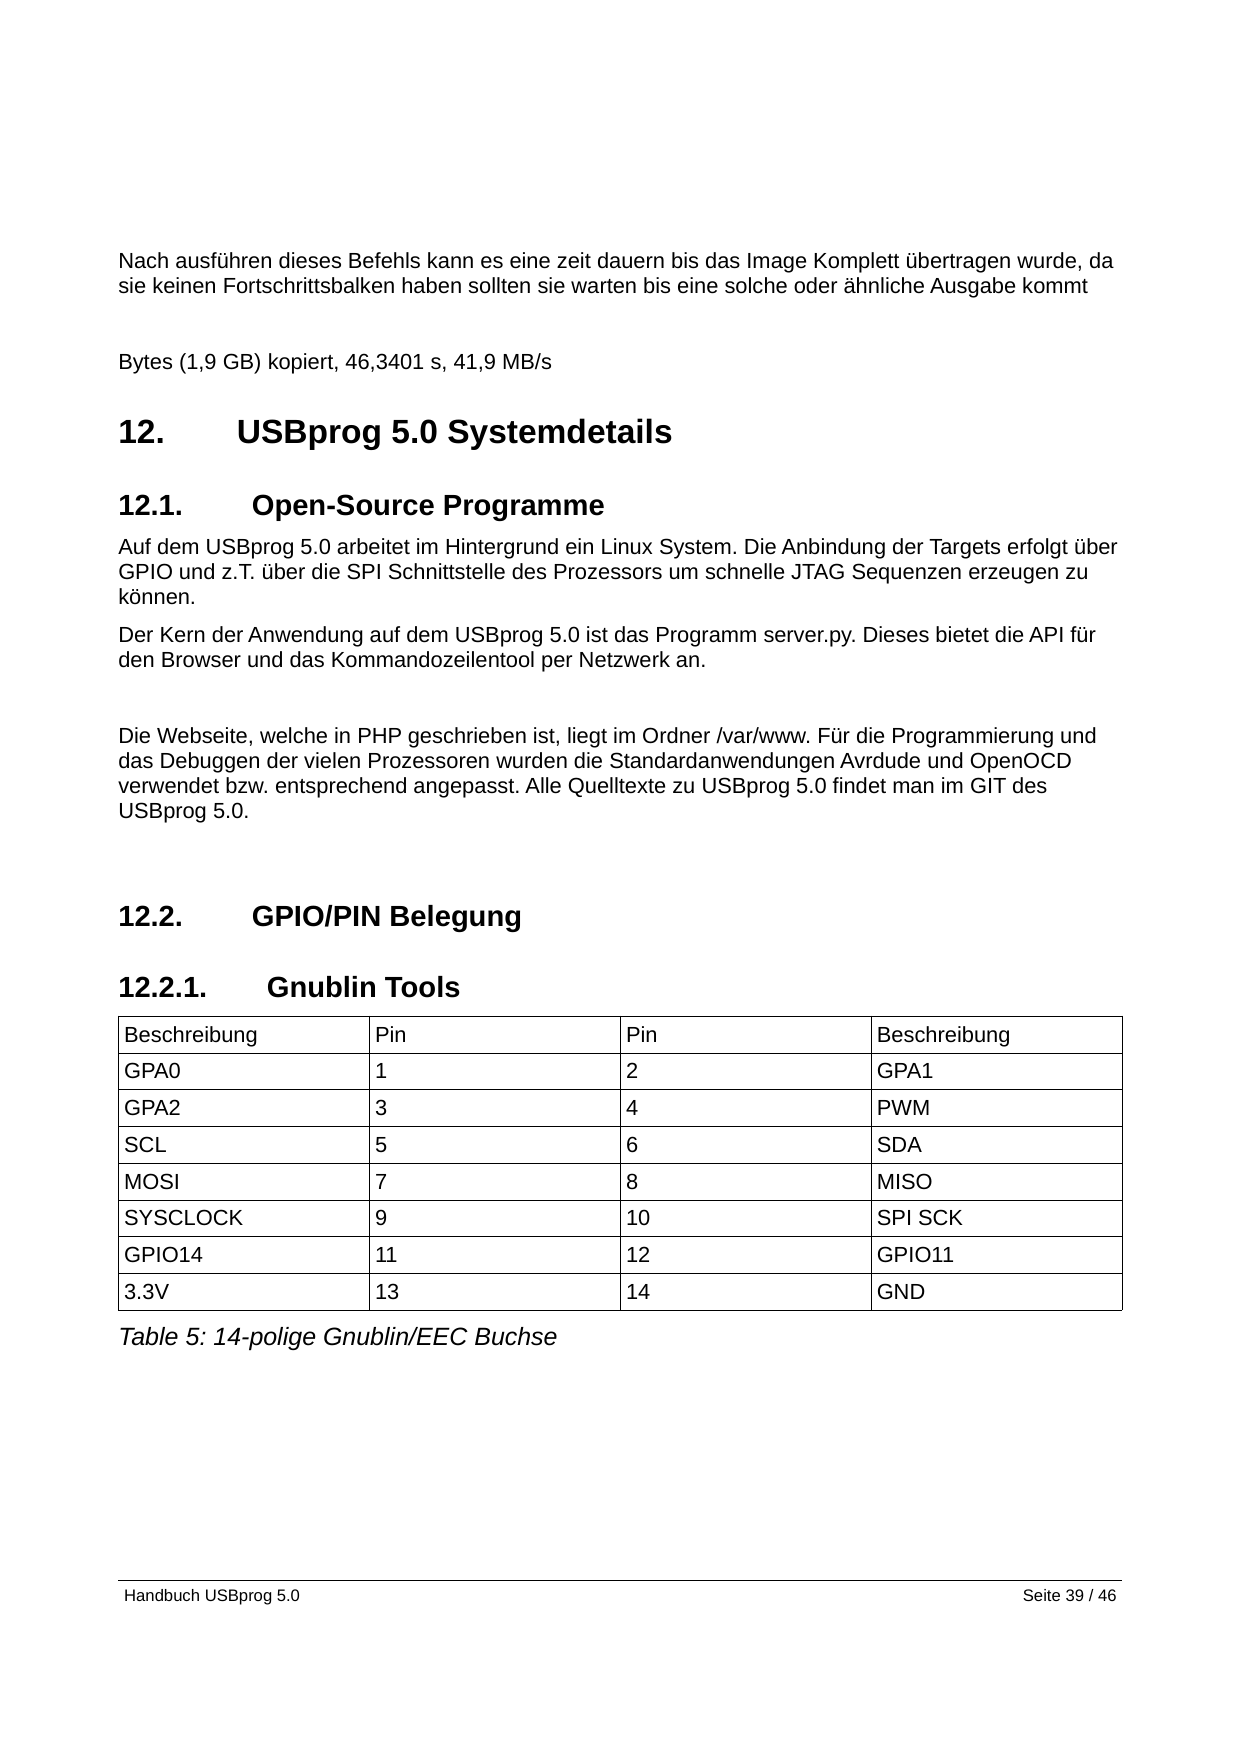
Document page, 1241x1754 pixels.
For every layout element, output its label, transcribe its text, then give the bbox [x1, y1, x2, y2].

table_cell 2 [621, 1054, 871, 1089]
table_header Pin [621, 1017, 871, 1052]
table_cell MISO [872, 1164, 1122, 1199]
table_cell 7 [370, 1164, 620, 1199]
text Der Kern der Anwendung auf dem USBprog 5.0 ist das Programm server.py. Dieses bietet die API für den Browser und das Kommandozeilentool per Netzwerk an. [118, 622, 1122, 672]
table_cell MOSI [119, 1164, 369, 1199]
table_cell 4 [621, 1090, 871, 1126]
table_cell 5 [370, 1127, 620, 1163]
subtitle Gnublin Tools [118, 969, 1122, 1003]
table_cell 3 [370, 1090, 620, 1126]
subtitle GPIO/PIN Belegung [118, 898, 1122, 932]
table_cell 10 [621, 1201, 871, 1236]
text Die Webseite, welche in PHP geschrieben ist, liegt im Ordner /var/www. Für die Programmierung und das Debuggen der vielen Prozessoren wurden die Standardanwendungen Avrdude und OpenOCD verwendet bzw. entsprechend angepasst. Alle Quelltexte zu USBprog 5.0 findet man im GIT des USBprog 5.0. [118, 722, 1122, 823]
table_cell 3.3V [119, 1274, 369, 1310]
table_cell SPI SCK [872, 1201, 1122, 1236]
text Auf dem USBprog 5.0 arbeitet im Hintergrund ein Linux System. Die Anbindung der Targets erfolgt über GPIO und z.T. über die SPI Schnittstelle des Prozessors um schnelle JTAG Sequenzen erzeugen zu können. [118, 534, 1122, 609]
table_cell SYSCLOCK [119, 1201, 369, 1236]
table_cell GPA2 [119, 1090, 369, 1126]
table_cell GPIO14 [119, 1237, 369, 1273]
table_cell 8 [621, 1164, 871, 1199]
table_cell GPA1 [872, 1054, 1122, 1089]
text Table 5: 14-polige Gnublin/EEC Buchse [118, 1322, 1122, 1351]
table_cell 9 [370, 1201, 620, 1236]
table_cell 14 [621, 1274, 871, 1310]
subtitle USBprog 5.0 Systemdetails [118, 412, 1122, 450]
table_cell GPIO11 [872, 1237, 1122, 1273]
table_header Pin [370, 1017, 620, 1052]
table_header Beschreibung [872, 1017, 1122, 1052]
table_cell GND [872, 1274, 1122, 1310]
table_cell SCL [119, 1127, 369, 1163]
table_cell 12 [621, 1237, 871, 1273]
text Nach ausführen dieses Befehls kann es eine zeit dauern bis das Image Komplett übertragen wurde, da sie keinen Fortschrittsbalken haben sollten sie warten bis eine solche oder ähnliche Ausgabe kommt [118, 248, 1122, 299]
table_header Beschreibung [119, 1017, 369, 1052]
table_cell 1 [370, 1054, 620, 1089]
text Bytes (1,9 GB) kopiert, 46,3401 s, 41,9 MB/s [118, 349, 1122, 374]
table_cell 11 [370, 1237, 620, 1273]
table_cell GPA0 [119, 1054, 369, 1089]
table_cell 13 [370, 1274, 620, 1310]
table_cell PWM [872, 1090, 1122, 1126]
table_cell 6 [621, 1127, 871, 1163]
table_cell SDA [872, 1127, 1122, 1163]
subtitle Open-Source Programme [118, 488, 1122, 521]
